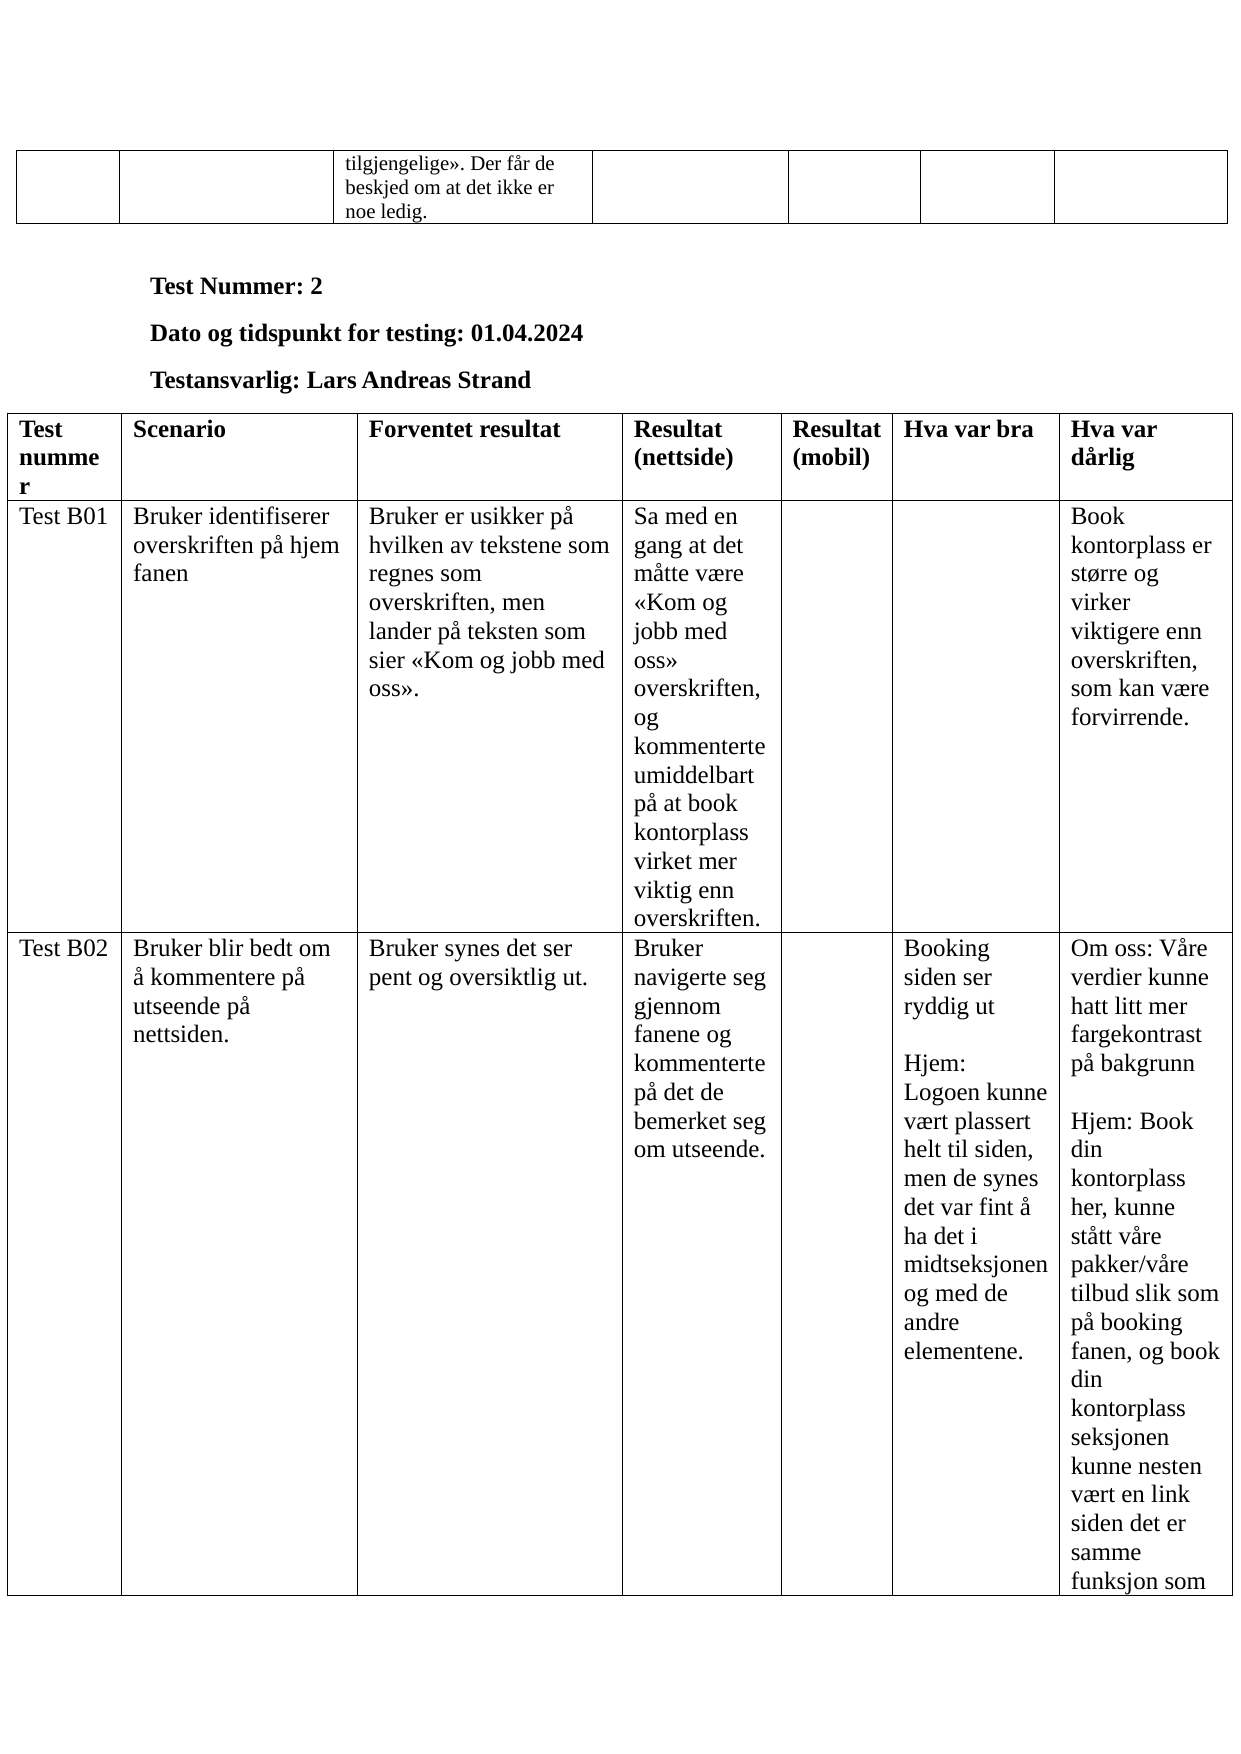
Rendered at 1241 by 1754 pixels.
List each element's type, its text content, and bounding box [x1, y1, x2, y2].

table_cell Bruker identifiserer overskriften på hjem fanen [122, 501, 357, 932]
table_cell Book kontorplass er større og virker viktigere enn overskriften, som kan være forvirrende. [1060, 501, 1232, 932]
table_cell [120, 151, 333, 223]
text Test Nummer: 2 [150, 271, 1090, 300]
table_cell [17, 151, 119, 223]
table_cell [782, 933, 892, 1594]
table_cell [893, 501, 1059, 932]
table_header Scenario [122, 414, 357, 500]
table_cell tilgjengelige». Der får de beskjed om at det ikke er noe ledig. [334, 151, 592, 223]
table_header Resultat (nettside) [623, 414, 781, 500]
table_cell [593, 151, 788, 223]
table_header Test nummer [8, 414, 121, 500]
table_cell Sa med en gang at det måtte være «Kom og jobb med oss» overskriften, og kommenterte umiddelbart på at book kontorplass virket mer viktig enn overskriften. [623, 501, 781, 932]
table_cell Bruker synes det ser pent og oversiktlig ut. [358, 933, 622, 1594]
table_cell Bruker blir bedt om å kommentere på utseende på nettsiden. [122, 933, 357, 1594]
table_header Hva var bra [893, 414, 1059, 500]
table_cell Test B02 [8, 933, 121, 1594]
table_header Forventet resultat [358, 414, 622, 500]
table_cell Booking siden ser ryddig ut Hjem: Logoen kunne vært plassert helt til siden, men de synes det var fint å ha det i midtseksjonen og med de andre elementene. [893, 933, 1059, 1594]
text Testansvarlig: Lars Andreas Strand [150, 366, 1090, 394]
text Dato og tidspunkt for testing: 01.04.2024 [150, 318, 1090, 347]
table_cell Bruker er usikker på hvilken av tekstene som regnes som overskriften, men lander på teksten som sier «Kom og jobb med oss». [358, 501, 622, 932]
table_cell [921, 151, 1054, 223]
table_header Hva var dårlig [1060, 414, 1232, 500]
table_cell Bruker navigerte seg gjennom fanene og kommenterte på det de bemerket seg om utseende. [623, 933, 781, 1594]
table_cell [782, 501, 892, 932]
table_cell Test B01 [8, 501, 121, 932]
table_cell [1055, 151, 1227, 223]
table_cell Om oss: Våre verdier kunne hatt litt mer fargekontrast på bakgrunn Hjem: Book din kontorplass her, kunne stått våre pakker/våre tilbud slik som på booking fanen, og book din kontorplass seksjonen kunne nesten vært en link siden det er samme funksjon som [1060, 933, 1232, 1594]
table_cell [789, 151, 920, 223]
table_header Resultat (mobil) [782, 414, 892, 500]
